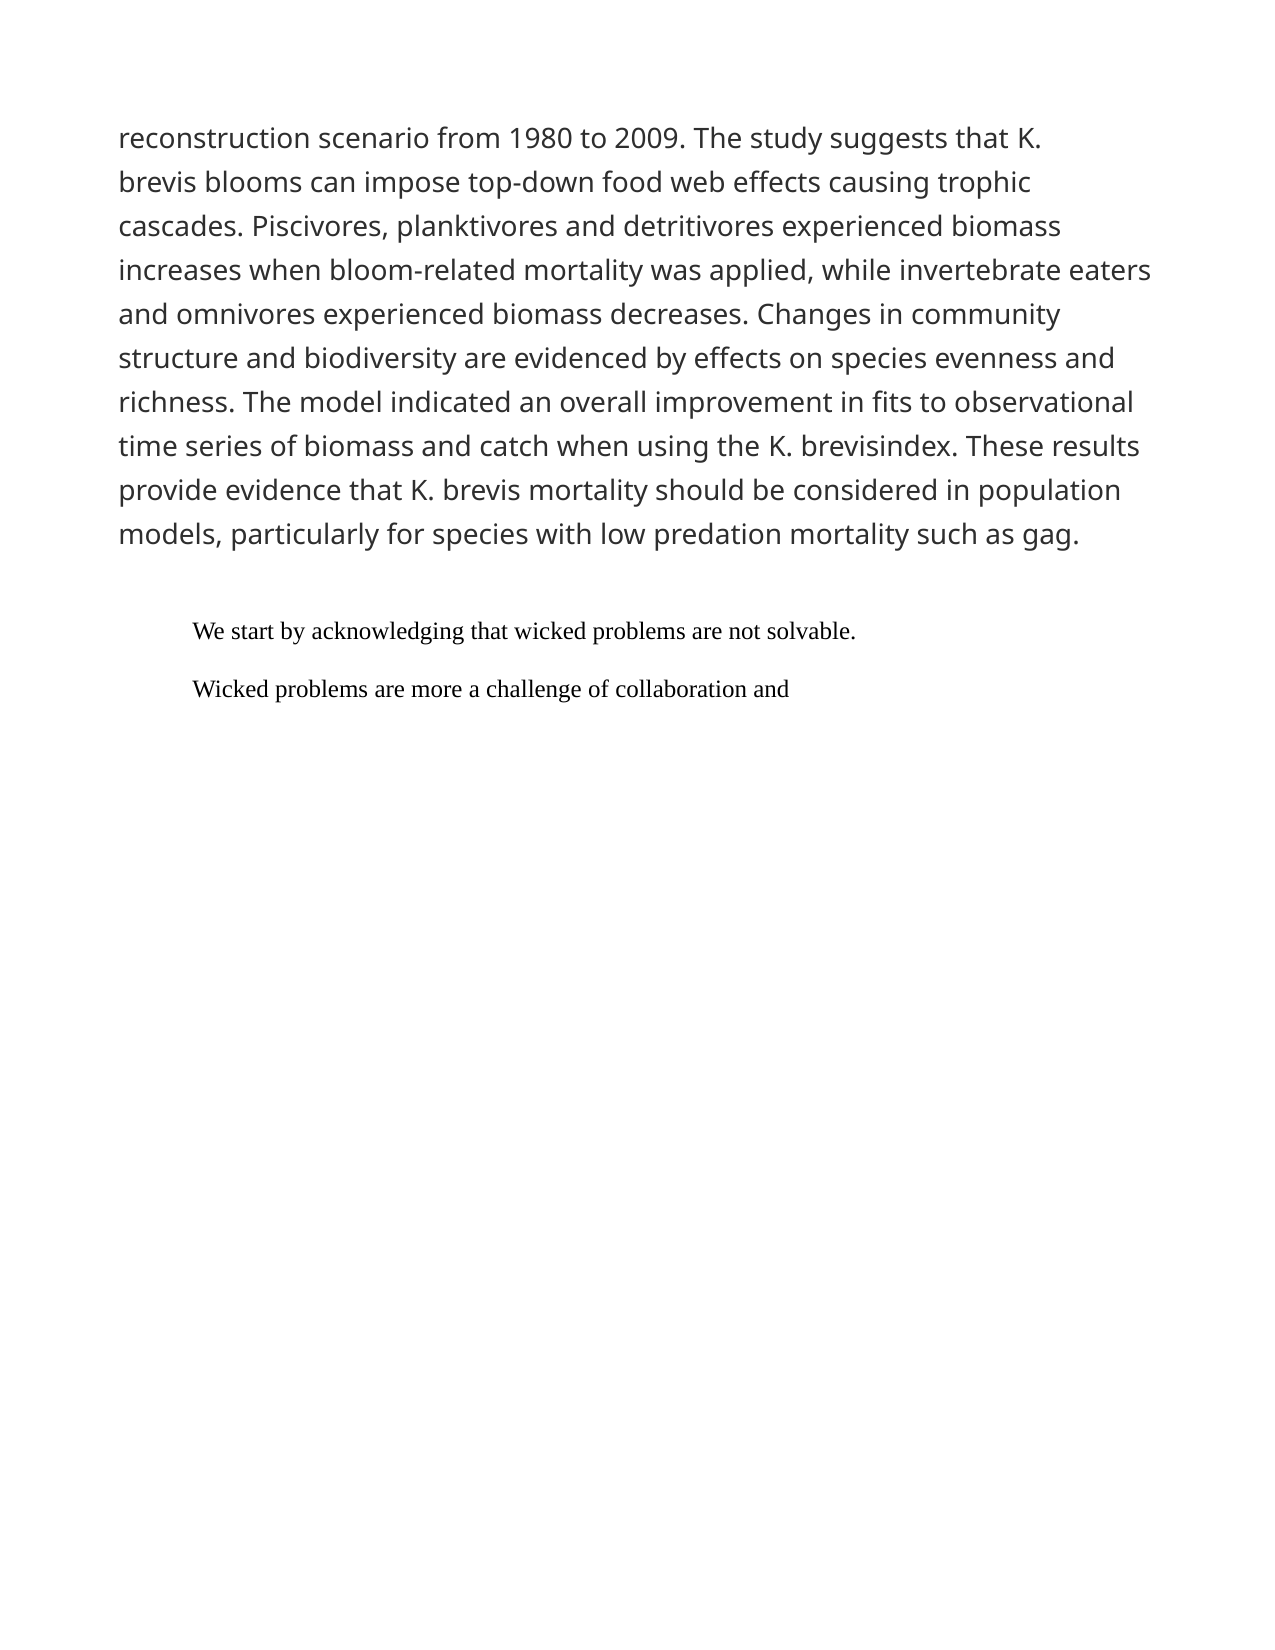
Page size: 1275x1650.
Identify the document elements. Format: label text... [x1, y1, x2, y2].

text We start by acknowledging that wicked problems are not solvable. [118, 616, 1157, 645]
text Wicked problems are more a challenge of collaboration and [118, 674, 1157, 702]
text reconstruction scenario from 1980 to 2009. The study suggests that K. brevis blooms can impose top-down food web effects causing trophic cascades. Piscivores, planktivores and detritivores experienced biomass increases when bloom-related mortality was applied, while invertebrate eaters and omnivores experienced biomass decreases. Changes in community structure and biodiversity are evidenced by effects on species evenness and richness. The model indicated an overall improvement in fits to observational time series of biomass and catch when using the K. brevisindex. These results provide evidence that K. brevis mortality should be considered in population models, particularly for species with low predation mortality such as gag. [118, 118, 1157, 553]
